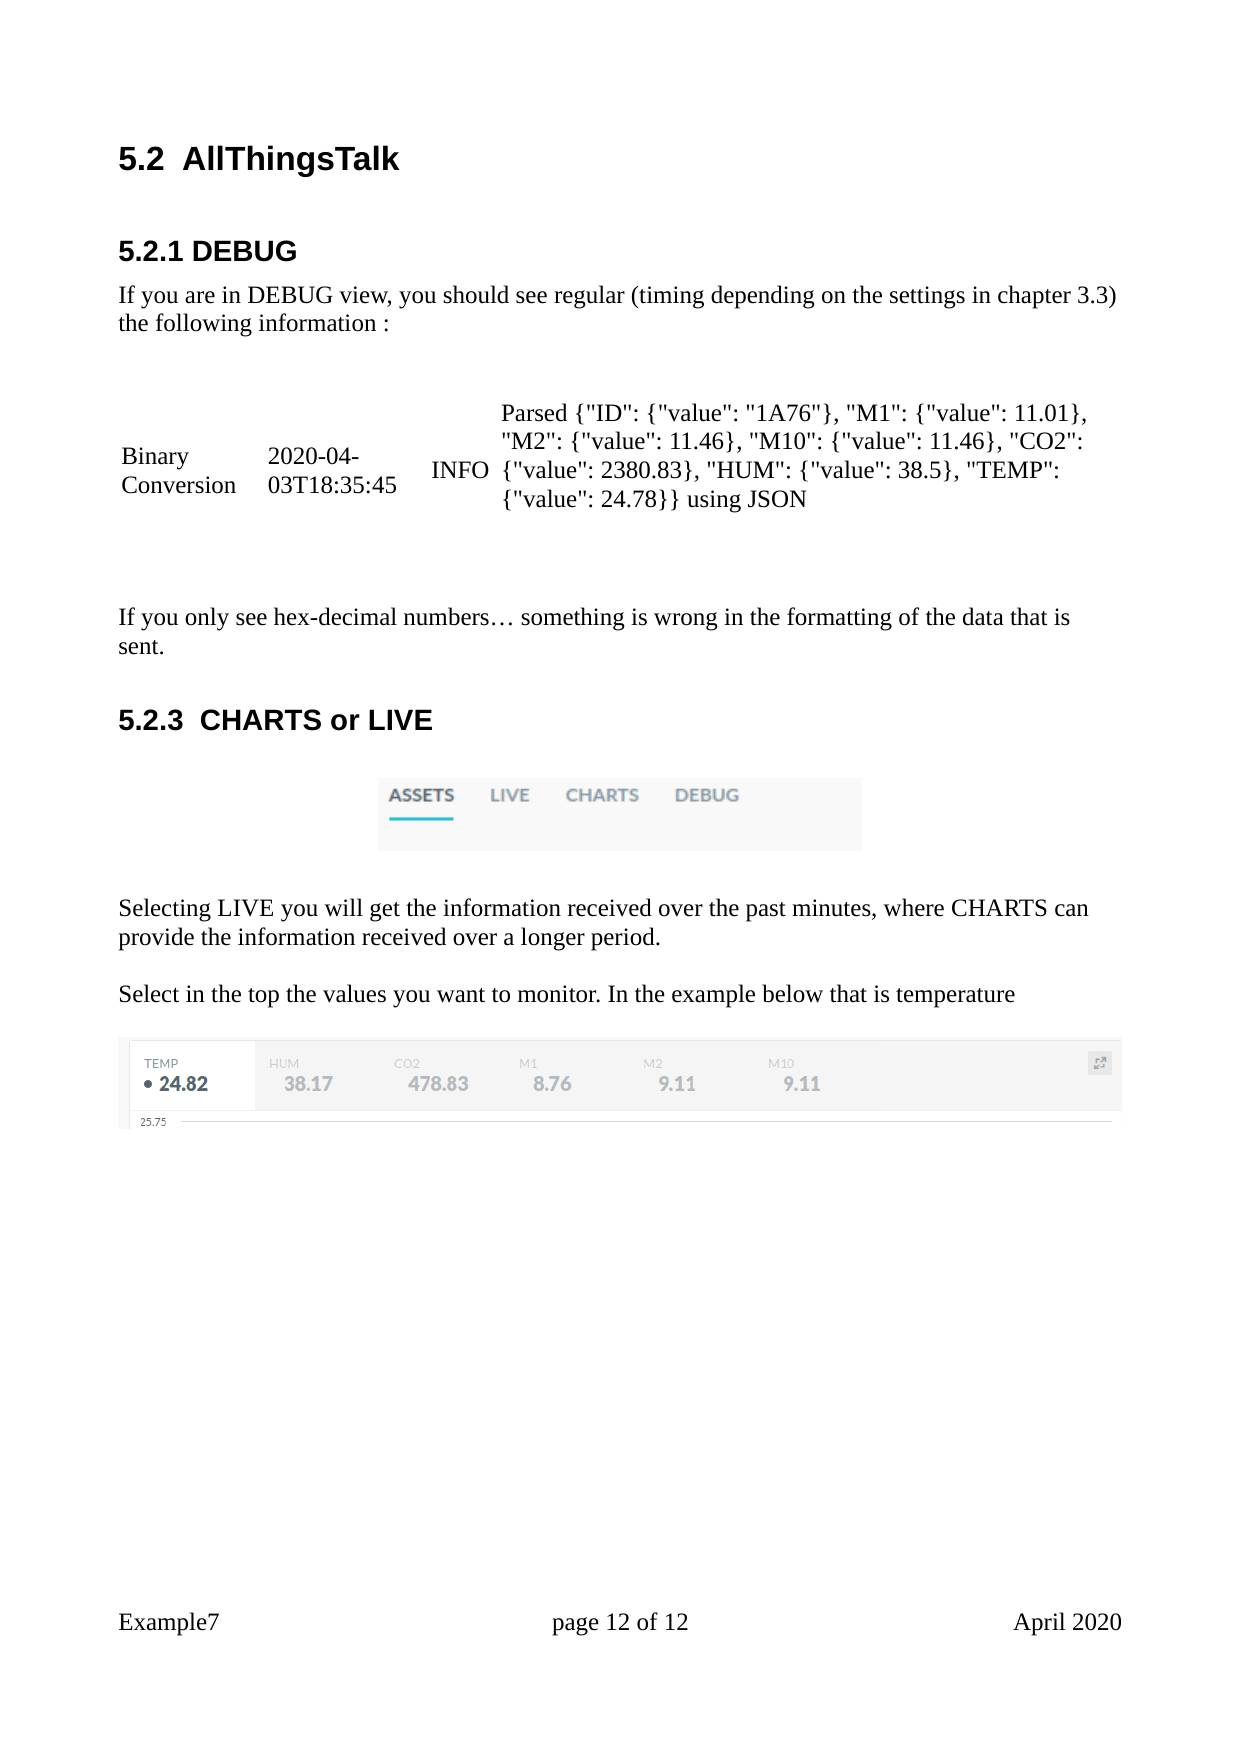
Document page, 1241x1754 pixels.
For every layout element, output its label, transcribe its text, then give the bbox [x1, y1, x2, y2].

picture [118, 1037, 1123, 1129]
table_header 2020-04-03T18:35:45 [265, 395, 428, 545]
subtitle 5.2 AllThingsTalk [118, 139, 1122, 178]
subtitle 5.2.3 CHARTS or LIVE [118, 703, 1122, 737]
text If you are in DEBUG view, you should see regular (timing depending on the settings in chapter 3.3) the following information : [118, 280, 1122, 337]
text Selecting LIVE you will get the information received over the past minutes, where CHARTS can provide the information received over a longer period. [118, 893, 1122, 951]
subtitle 5.2.1 DEBUG [118, 233, 1122, 267]
picture [377, 778, 863, 851]
text Select in the top the values you want to monitor. In the example below that is temperature [118, 979, 1122, 1008]
table_header INFO [428, 395, 498, 545]
table_header Parsed {"ID": {"value": "1A76"}, "M1": {"value": 11.01}, "M2": {"value": 11.46}, "M10": {"value": 11.46}, "CO2": {"value": 2380.83}, "HUM": {"value": 38.5}, "TEMP": {"value": 24.78}} using JSON [498, 395, 1122, 545]
table_header Binary Conversion [118, 395, 265, 545]
text If you only see hex-decimal numbers… something is wrong in the formatting of the data that is sent. [118, 602, 1122, 660]
